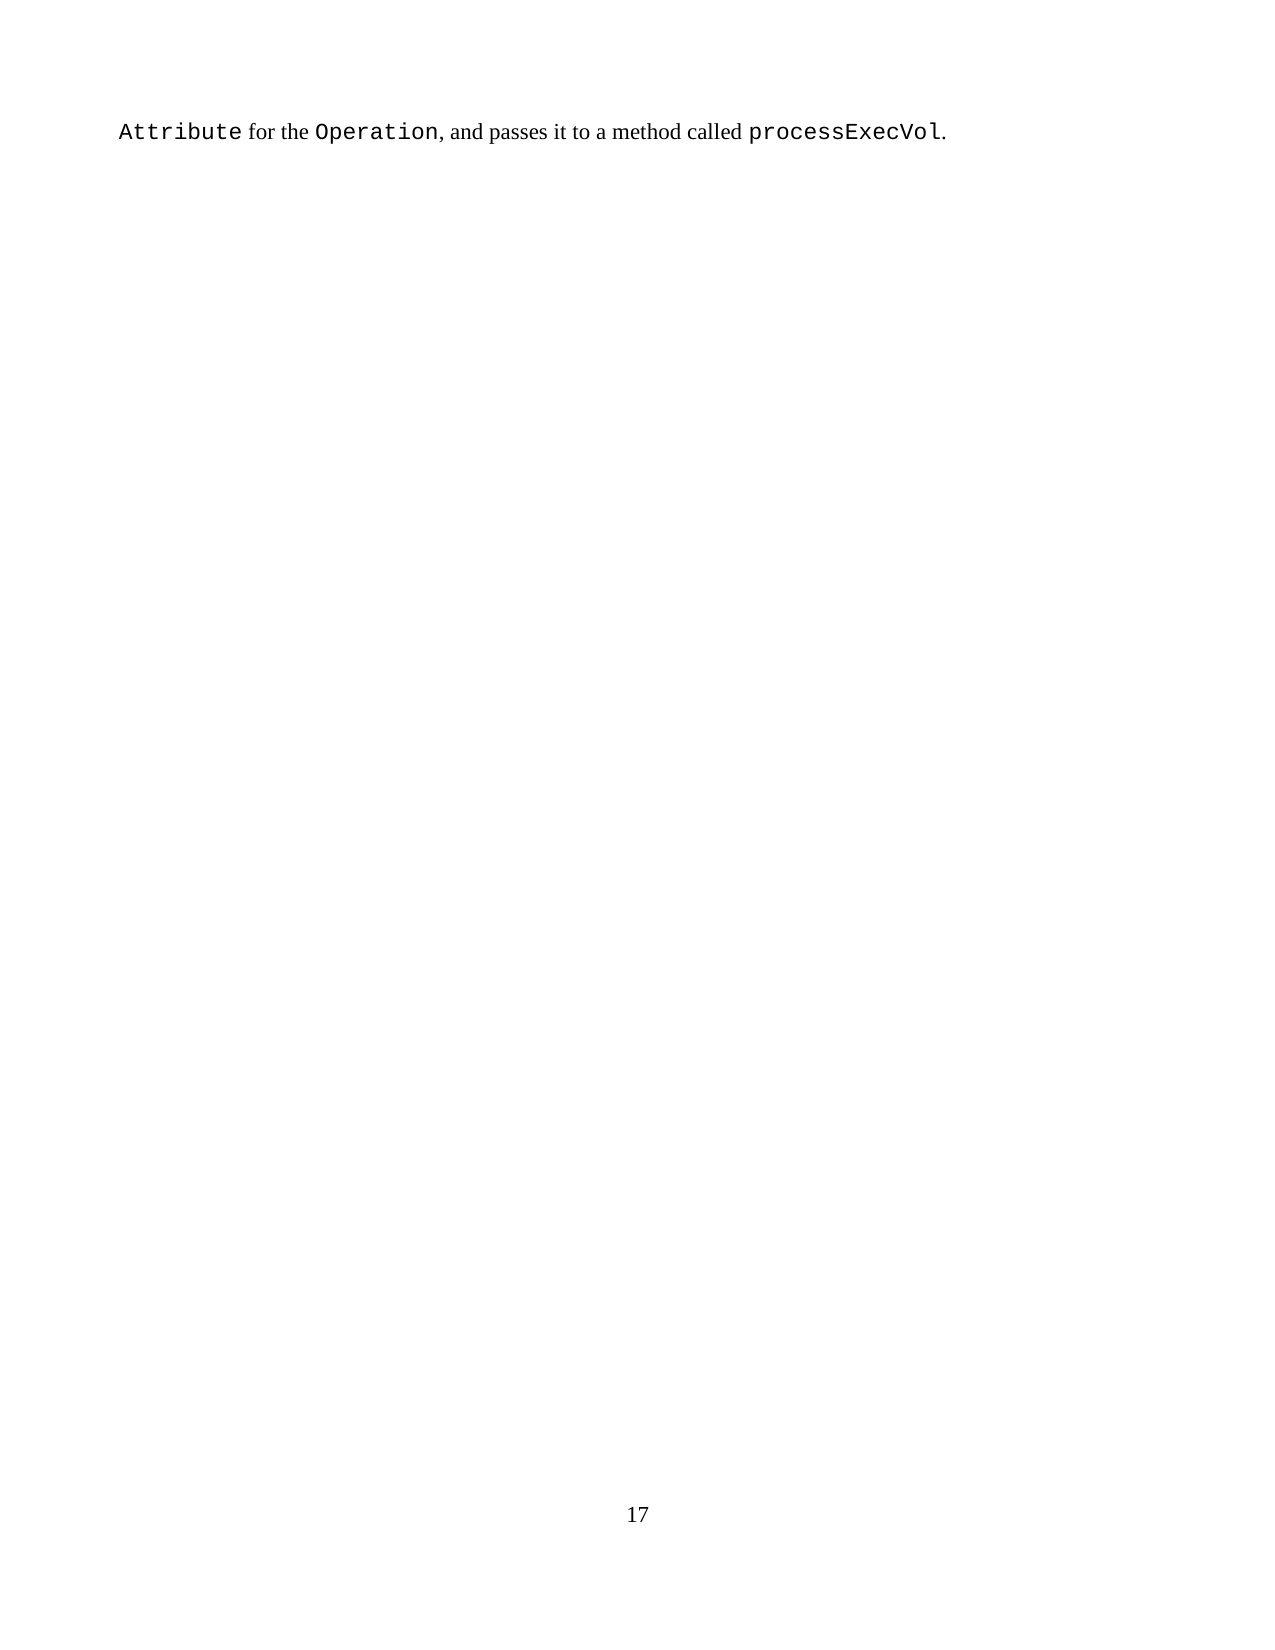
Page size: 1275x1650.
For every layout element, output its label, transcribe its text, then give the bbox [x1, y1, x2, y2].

text Attribute for the Operation, and passes it to a method called processExecVol. [118, 118, 1156, 146]
